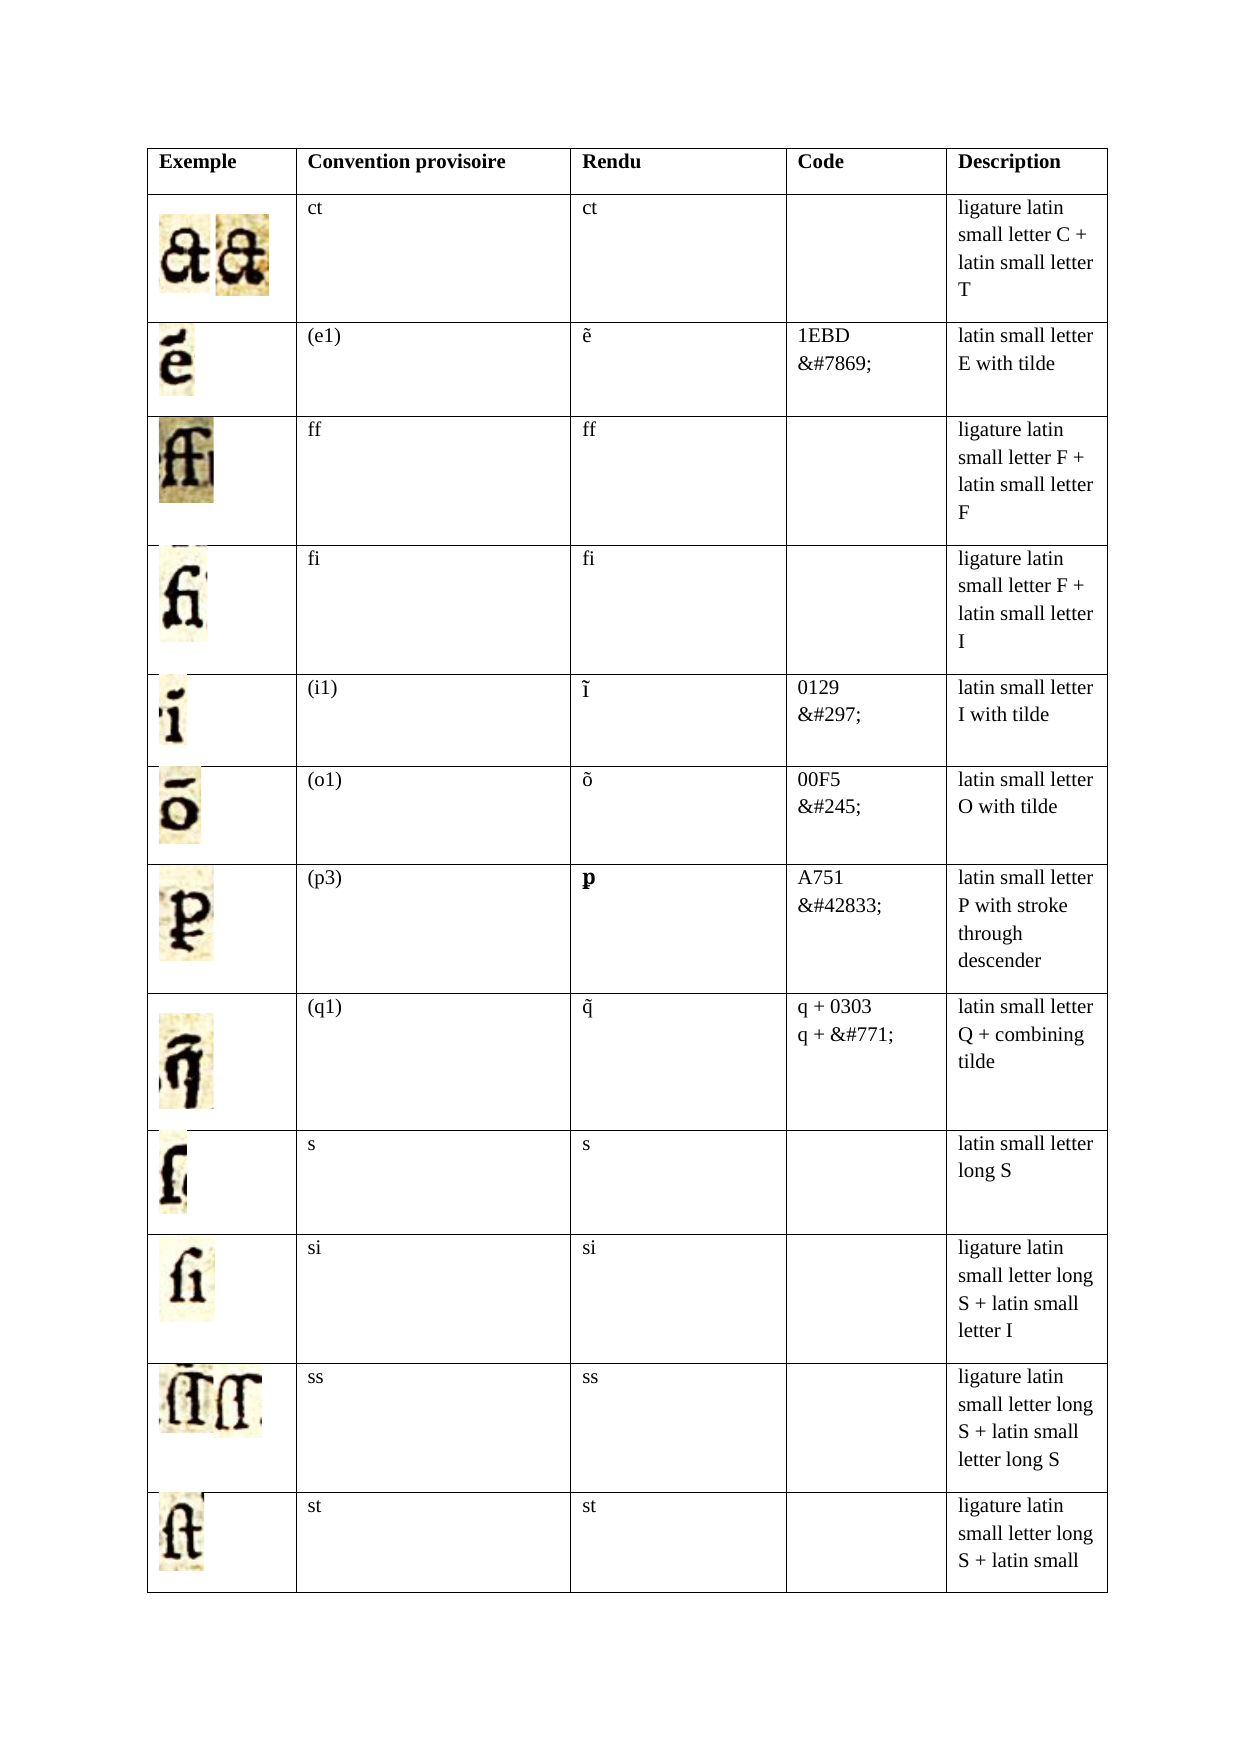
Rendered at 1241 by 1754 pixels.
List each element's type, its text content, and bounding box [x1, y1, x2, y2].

table_cell 1EBD &#7869; [787, 323, 946, 416]
table_header Rendu [571, 149, 786, 193]
picture [158, 214, 211, 293]
table_cell ct [297, 195, 570, 322]
table_cell (e1) [297, 323, 570, 416]
table_cell [787, 1364, 946, 1492]
table_cell õ [571, 767, 786, 864]
table_cell s [297, 1131, 570, 1234]
table_cell ligature latin small letter C + latin small letter T [947, 195, 1107, 322]
table_header Convention provisoire [297, 149, 570, 193]
table_cell ff [571, 417, 786, 545]
table_cell ligature latin small letter F + latin small letter I [947, 546, 1107, 673]
table_cell st [571, 1493, 786, 1592]
table_cell s [571, 1131, 786, 1234]
table_cell [148, 994, 296, 1129]
table_cell ligature latin small letter long S + latin small letter I [947, 1235, 1107, 1363]
table_cell 00F5 &#245; [787, 767, 946, 864]
picture [215, 214, 269, 296]
table_cell [148, 1493, 296, 1592]
picture [213, 1364, 262, 1438]
picture [158, 1235, 215, 1322]
table_cell [148, 675, 296, 766]
table_cell ligature latin small letter F + latin small letter F [947, 417, 1107, 545]
table_cell [787, 417, 946, 545]
table_header Description [947, 149, 1107, 193]
table_cell ct [571, 195, 786, 322]
table_cell latin small letter Q + combining tilde [947, 994, 1107, 1129]
table_cell ss [297, 1364, 570, 1492]
table_cell [148, 1235, 296, 1363]
table_header Exemple [148, 149, 296, 193]
table_cell [787, 195, 946, 322]
table_cell [787, 1235, 946, 1363]
table_cell (o1) [297, 767, 570, 864]
table_cell latin small letter P with stroke through descender [947, 865, 1107, 993]
table_cell [148, 1364, 296, 1492]
table_cell 0129 &#297; [787, 675, 946, 766]
picture [158, 417, 214, 503]
table_cell ss [571, 1364, 786, 1492]
table_cell ff [297, 417, 570, 545]
table_cell fi [297, 546, 570, 673]
table_cell [148, 195, 296, 322]
picture [158, 1492, 205, 1571]
picture [158, 545, 208, 642]
picture [158, 1130, 187, 1214]
table_cell ligature latin small letter long S + latin small [947, 1493, 1107, 1592]
table_cell q + 0303 q + &#771; [787, 994, 946, 1129]
table_cell [787, 546, 946, 673]
table_cell fi [571, 546, 786, 673]
table_cell [148, 767, 296, 864]
table_cell latin small letter O with tilde [947, 767, 1107, 864]
table_cell ĩ [571, 675, 786, 766]
table_cell [148, 1131, 296, 1234]
table_cell ligature latin small letter long S + latin small letter long S [947, 1364, 1107, 1492]
table_cell latin small letter I with tilde [947, 675, 1107, 766]
table_cell [787, 1493, 946, 1592]
table_cell si [297, 1235, 570, 1363]
table_cell latin small letter long S [947, 1131, 1107, 1234]
table_cell (i1) [297, 675, 570, 766]
table_cell [787, 1131, 946, 1234]
table_cell latin small letter E with tilde [947, 323, 1107, 416]
table_cell [148, 417, 296, 545]
table_cell q̃ [571, 994, 786, 1129]
picture [158, 674, 187, 745]
table_cell [148, 546, 296, 673]
table_cell A751 &#42833; [787, 865, 946, 993]
table_cell [148, 865, 296, 993]
table_cell ẽ [571, 323, 786, 416]
table_cell si [571, 1235, 786, 1363]
table_cell ꝑ [571, 865, 786, 993]
table_cell [148, 323, 296, 416]
table_cell (q1) [297, 994, 570, 1129]
table_header Code [787, 149, 946, 193]
table_cell (p3) [297, 865, 570, 993]
table_cell st [297, 1493, 570, 1592]
